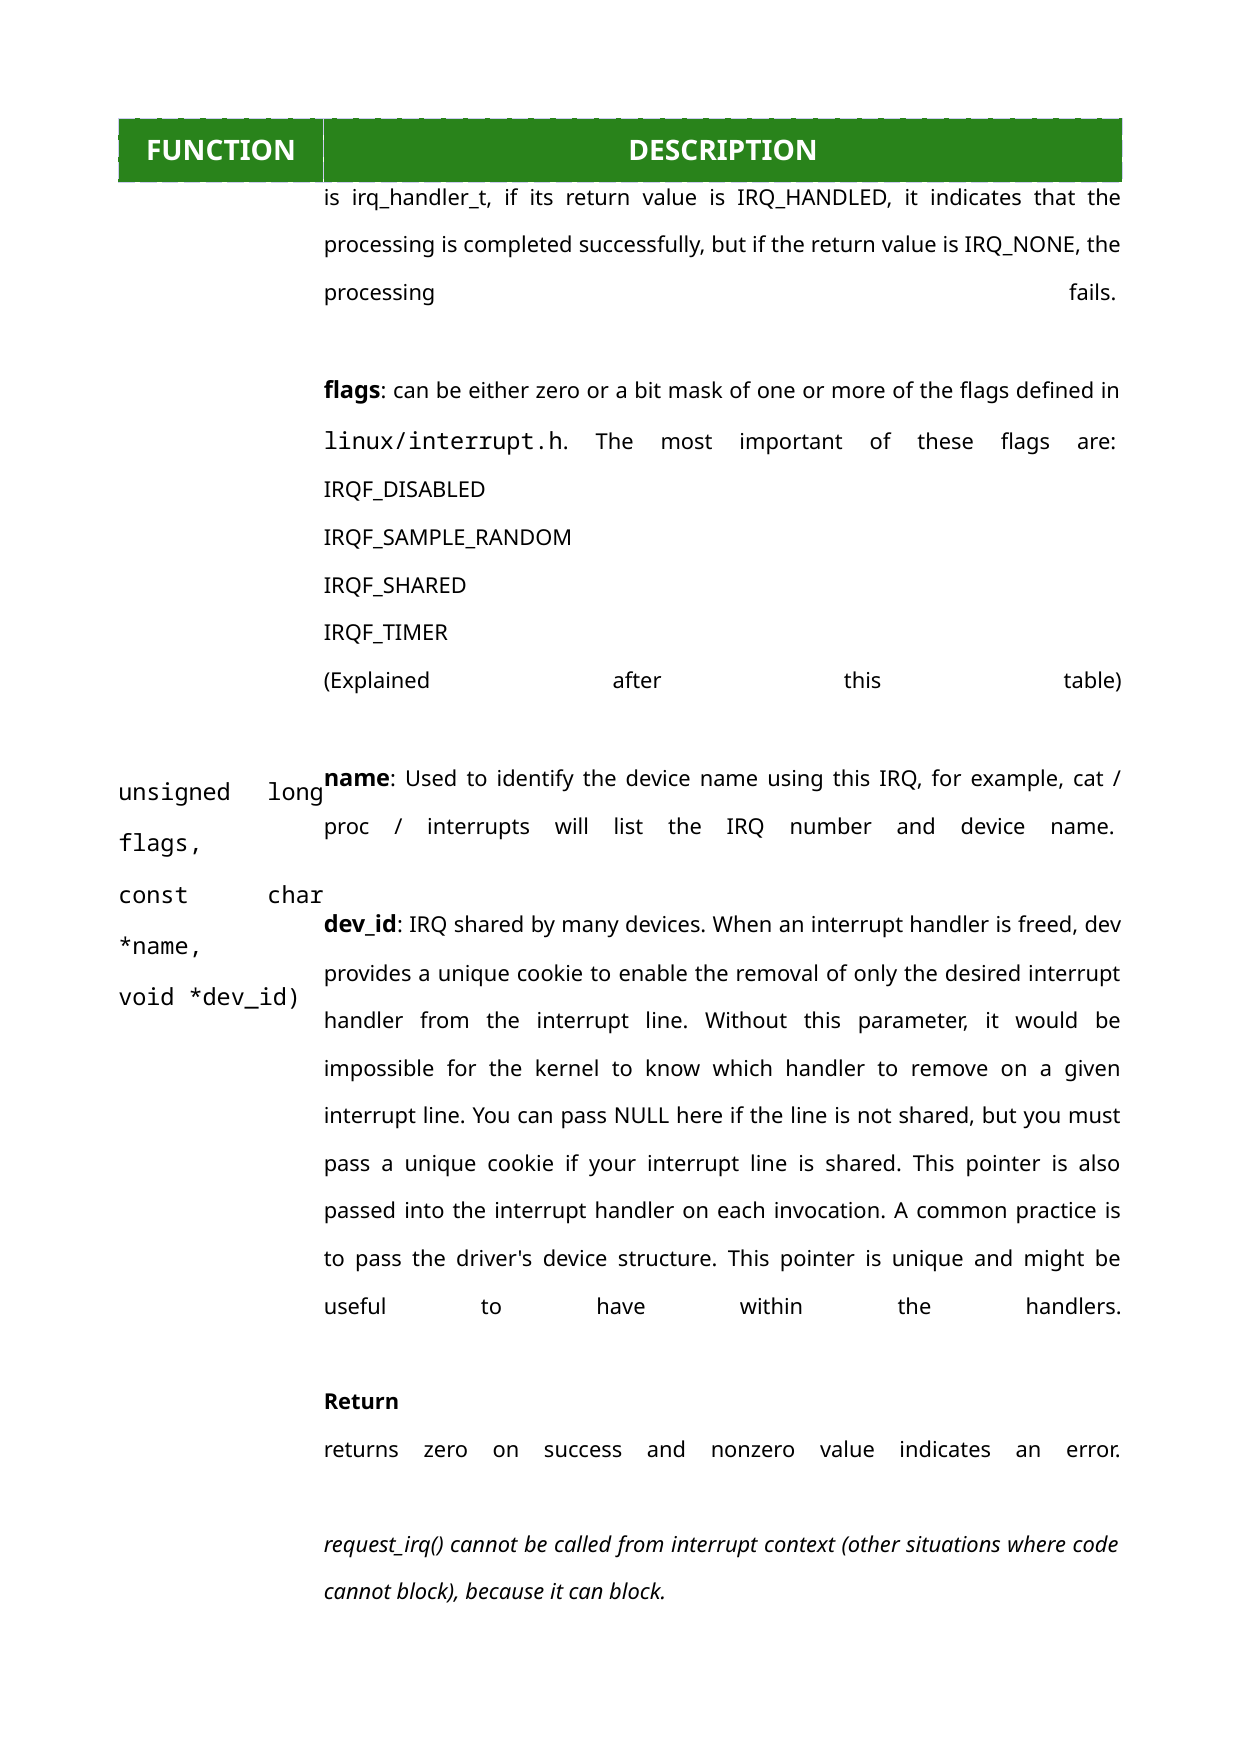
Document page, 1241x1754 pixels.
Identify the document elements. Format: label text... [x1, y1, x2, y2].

table_cell unsigned long flags, const char *name, void *dev_id) [118, 182, 323, 1606]
table_header DESCRIPTION [324, 118, 1122, 182]
table_cell is irq_handler_t, if its return value is IRQ_HANDLED, it indicates that the processing is completed successfully, but if the return value is IRQ_NONE, the processing fails. flags: can be either zero or a bit mask of one or more of the flags defined in linux/interrupt.h. The most important of these flags are: IRQF_DISABLED IRQF_SAMPLE_RANDOM IRQF_SHARED IRQF_TIMER (Explained after this table) name: Used to identify the device name using this IRQ, for example, cat / proc / interrupts will list the IRQ number and device name. dev_id: IRQ shared by many devices. When an interrupt handler is freed, dev provides a unique cookie to enable the removal of only the desired interrupt handler from the interrupt line. Without this parameter, it would be impossible for the kernel to know which handler to remove on a given interrupt line. You can pass NULL here if the line is not shared, but you must pass a unique cookie if your interrupt line is shared. This pointer is also passed into the interrupt handler on each invocation. A common practice is to pass the driver's device structure. This pointer is unique and might be useful to have within the handlers. Return returns zero on success and nonzero value indicates an error. request_irq() cannot be called from interrupt context (other situations where code cannot block), because it can block. [324, 182, 1122, 1606]
table_header FUNCTION [118, 118, 323, 182]
